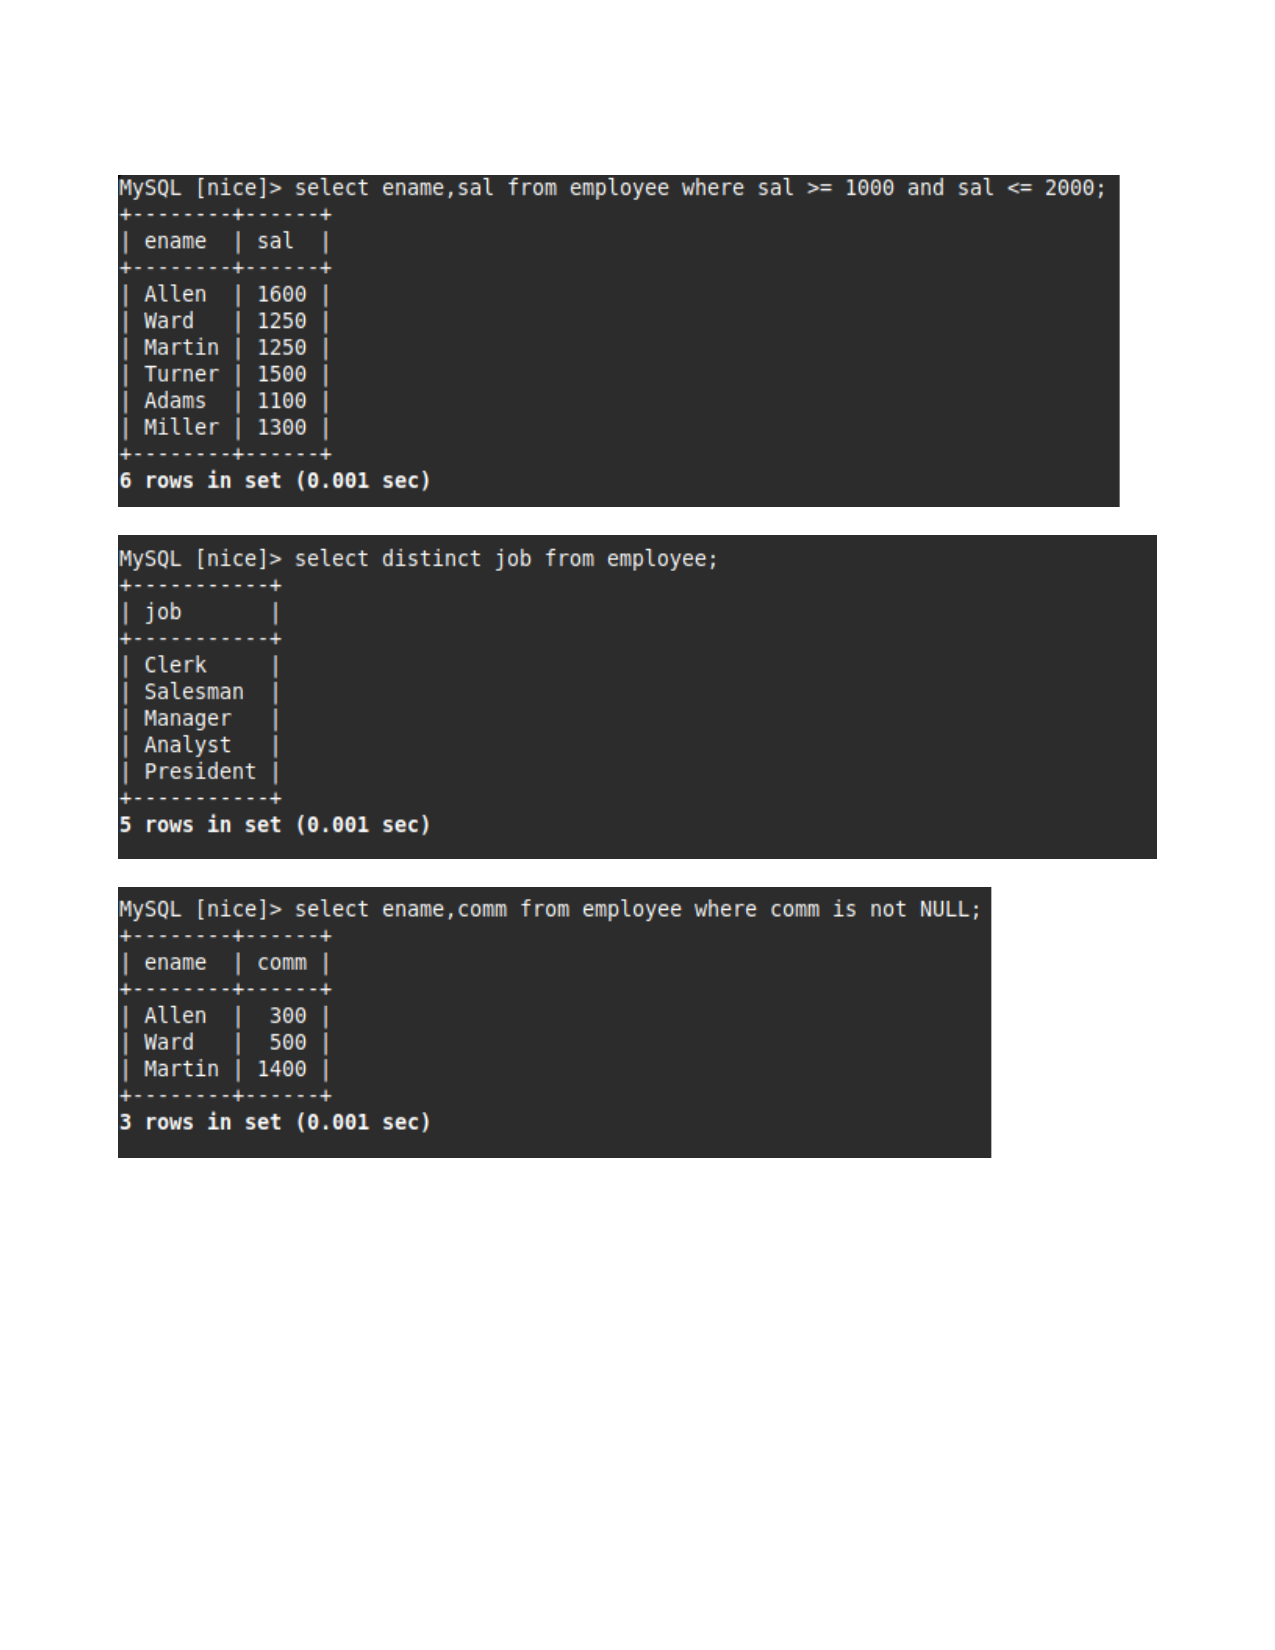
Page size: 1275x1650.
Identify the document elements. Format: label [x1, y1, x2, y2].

picture [118, 175, 1120, 507]
picture [118, 535, 1157, 859]
picture [118, 887, 992, 1158]
